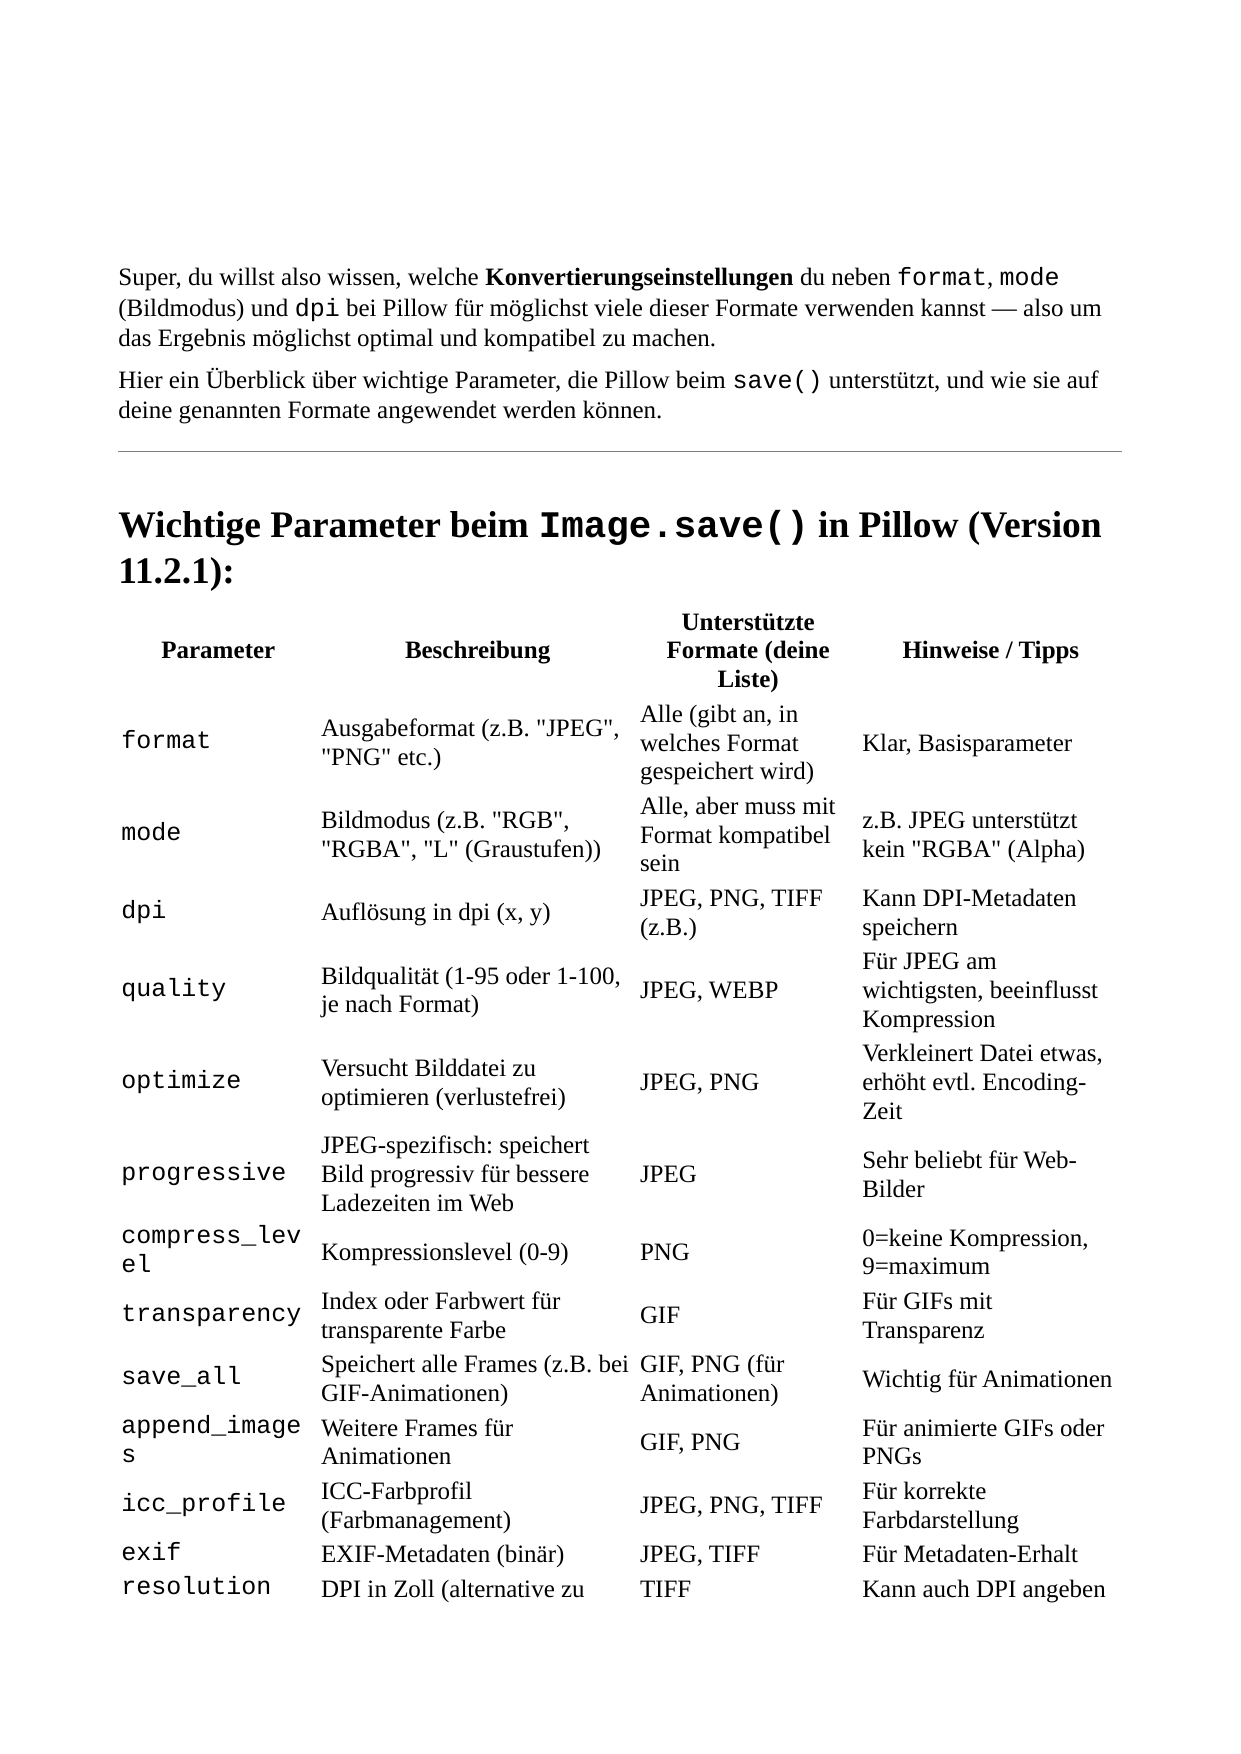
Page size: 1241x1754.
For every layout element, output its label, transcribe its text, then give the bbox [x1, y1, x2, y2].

table_cell Alle, aber muss mit Format kompatibel sein [637, 788, 859, 880]
table_cell GIF [637, 1283, 859, 1346]
table_cell JPEG, WEBP [637, 944, 859, 1036]
table_cell DPI in Zoll (alternative zu [318, 1571, 637, 1606]
table_cell Für Metadaten-Erhalt [859, 1536, 1122, 1571]
text Super, du willst also wissen, welche Konvertierungseinstellungen du neben format, mode (Bildmodus) und dpi bei Pillow für möglichst viele dieser Formate verwenden kannst — also um das Ergebnis möglichst optimal und kompatibel zu machen. [118, 262, 1122, 352]
table_cell JPEG, PNG, TIFF [637, 1473, 859, 1536]
table_cell JPEG, PNG, TIFF (z.B.) [637, 880, 859, 943]
table_cell Für animierte GIFs oder PNGs [859, 1410, 1122, 1473]
table_cell EXIF-Metadaten (binär) [318, 1536, 637, 1571]
table_cell Index oder Farbwert für transparente Farbe [318, 1283, 637, 1346]
table_cell optimize [118, 1036, 318, 1128]
table_cell ICC-Farbprofil (Farbmanagement) [318, 1473, 637, 1536]
table_cell Klar, Basisparameter [859, 696, 1122, 788]
table_cell GIF, PNG (für Animationen) [637, 1346, 859, 1410]
table_cell Für GIFs mit Transparenz [859, 1283, 1122, 1346]
table_cell progressive [118, 1128, 318, 1220]
table_cell Für JPEG am wichtigsten, beeinflusst Kompression [859, 944, 1122, 1036]
table_cell 0=keine Kompression, 9=maximum [859, 1220, 1122, 1283]
table_cell transparency [118, 1283, 318, 1346]
table_cell Weitere Frames für Animationen [318, 1410, 637, 1473]
table_header Unterstützte Formate (deine Liste) [637, 604, 859, 696]
table_cell PNG [637, 1220, 859, 1283]
table_cell Bildqualität (1-95 oder 1-100, je nach Format) [318, 944, 637, 1036]
table_header Beschreibung [318, 604, 637, 696]
table_cell Kann DPI-Metadaten speichern [859, 880, 1122, 943]
table_cell Wichtig für Animationen [859, 1346, 1122, 1410]
table_cell Auflösung in dpi (x, y) [318, 880, 637, 943]
table_cell GIF, PNG [637, 1410, 859, 1473]
table_cell save_all [118, 1346, 318, 1410]
table_header Hinweise / Tipps [859, 604, 1122, 696]
subtitle Wichtige Parameter beim Image.save() in Pillow (Version 11.2.1): [118, 502, 1122, 591]
table_cell JPEG [637, 1128, 859, 1220]
table_cell z.B. JPEG unterstützt kein "RGBA" (Alpha) [859, 788, 1122, 880]
table_cell Alle (gibt an, in welches Format gespeichert wird) [637, 696, 859, 788]
table_cell JPEG-spezifisch: speichert Bild progressiv für bessere Ladezeiten im Web [318, 1128, 637, 1220]
table_cell Speichert alle Frames (z.B. bei GIF-Animationen) [318, 1346, 637, 1410]
table_cell append_images [118, 1410, 318, 1473]
table_cell JPEG, TIFF [637, 1536, 859, 1571]
table_cell Kann auch DPI angeben [859, 1571, 1122, 1606]
table_cell icc_profile [118, 1473, 318, 1536]
table_cell Für korrekte Farbdarstellung [859, 1473, 1122, 1536]
table_cell mode [118, 788, 318, 880]
table_cell format [118, 696, 318, 788]
table_cell Versucht Bilddatei zu optimieren (verlustefrei) [318, 1036, 637, 1128]
table_header Parameter [118, 604, 318, 696]
table_cell resolution [118, 1571, 318, 1606]
text Hier ein Überblick über wichtige Parameter, die Pillow beim save() unterstützt, und wie sie auf deine genannten Formate angewendet werden können. [118, 365, 1122, 424]
table_cell dpi [118, 880, 318, 943]
table_cell Sehr beliebt für Web-Bilder [859, 1128, 1122, 1220]
table_cell Kompressionslevel (0-9) [318, 1220, 637, 1283]
table_cell compress_level [118, 1220, 318, 1283]
table_cell Bildmodus (z.B. "RGB", "RGBA", "L" (Graustufen)) [318, 788, 637, 880]
table_cell TIFF [637, 1571, 859, 1606]
table_cell JPEG, PNG [637, 1036, 859, 1128]
table_cell Verkleinert Datei etwas, erhöht evtl. Encoding-Zeit [859, 1036, 1122, 1128]
table_cell Ausgabeformat (z.B. "JPEG", "PNG" etc.) [318, 696, 637, 788]
table_cell exif [118, 1536, 318, 1571]
table_cell quality [118, 944, 318, 1036]
